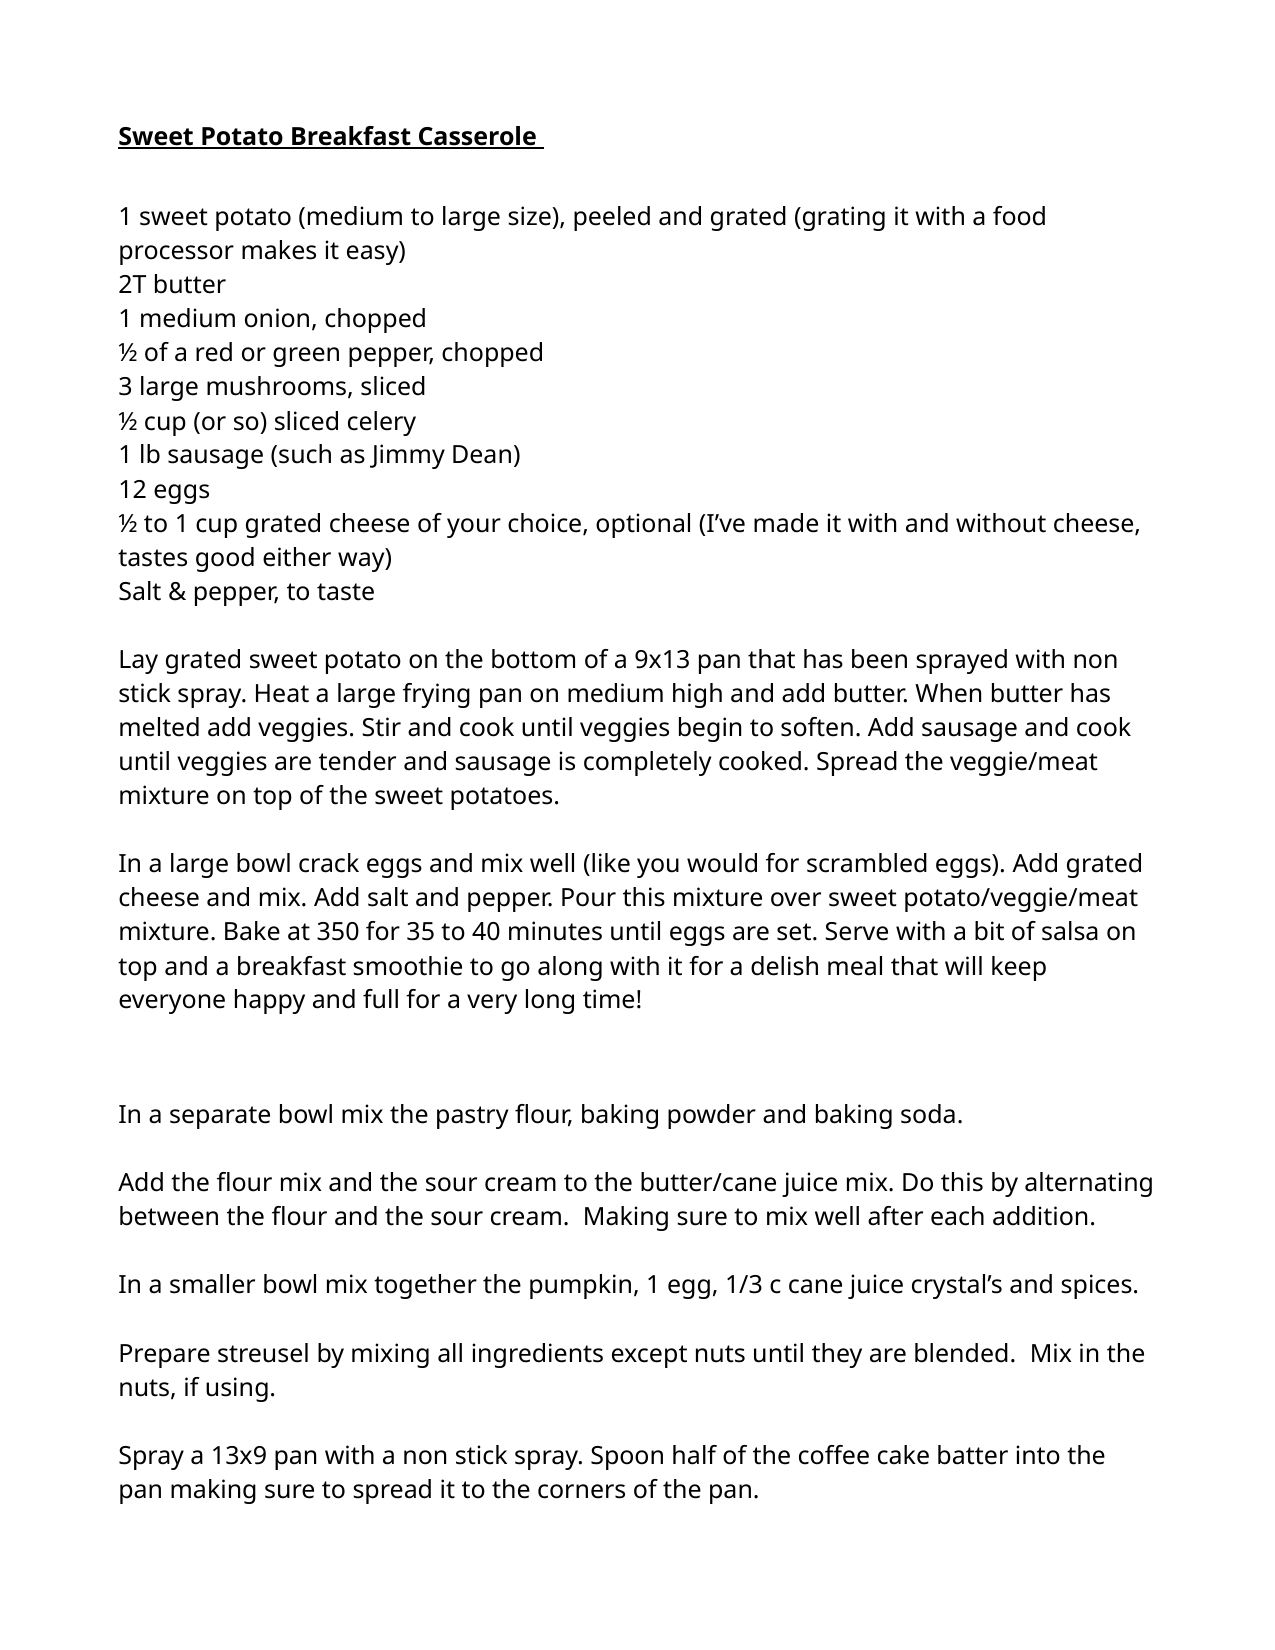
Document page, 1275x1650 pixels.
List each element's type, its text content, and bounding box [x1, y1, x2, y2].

text Prepare streusel by mixing all ingredients except nuts until they are blended. Mix in the nuts, if using. [118, 1335, 1157, 1403]
text 1 sweet potato (medium to large size), peeled and grated (grating it with a food processor makes it easy) 2T butter 1 medium onion, chopped ½ of a red or green pepper, chopped 3 large mushrooms, sliced ½ cup (or so) sliced celery 1 lb sausage (such as Jimmy Dean) 12 eggs ½ to 1 cup grated cheese of your choice, optional (I’ve made it with and without cheese, tastes good either way) Salt & pepper, to taste Lay grated sweet potato on the bottom of a 9x13 pan that has been sprayed with non stick spray. Heat a large frying pan on medium high and add butter. When butter has melted add veggies. Stir and cook until veggies begin to soften. Add sausage and cook until veggies are tender and sausage is completely cooked. Spread the veggie/meat mixture on top of the sweet potatoes. In a large bowl crack eggs and mix well (like you would for scrambled eggs). Add grated cheese and mix. Add salt and pepper. Pour this mixture over sweet potato/veggie/meat mixture. Bake at 350 for 35 to 40 minutes until eggs are set. Serve with a bit of salsa on top and a breakfast smoothie to go along with it for a delish meal that will keep everyone happy and full for a very long time! [118, 165, 1157, 1016]
text In a smaller bowl mix together the pumpkin, 1 egg, 1/3 c cane juice crystal’s and spices. [118, 1267, 1157, 1301]
text Spray a 13x9 pan with a non stick spray. Spoon half of the coffee cake batter into the pan making sure to spread it to the corners of the pan. [118, 1437, 1157, 1506]
text Add the flour mix and the sour cream to the butter/cane juice mix. Do this by alternating between the flour and the sour cream. Making sure to mix well after each addition. [118, 1165, 1157, 1233]
text Sweet Potato Breakfast Casserole [118, 118, 1157, 152]
text In a separate bowl mix the pastry flour, baking powder and baking soda. [118, 1097, 1157, 1131]
